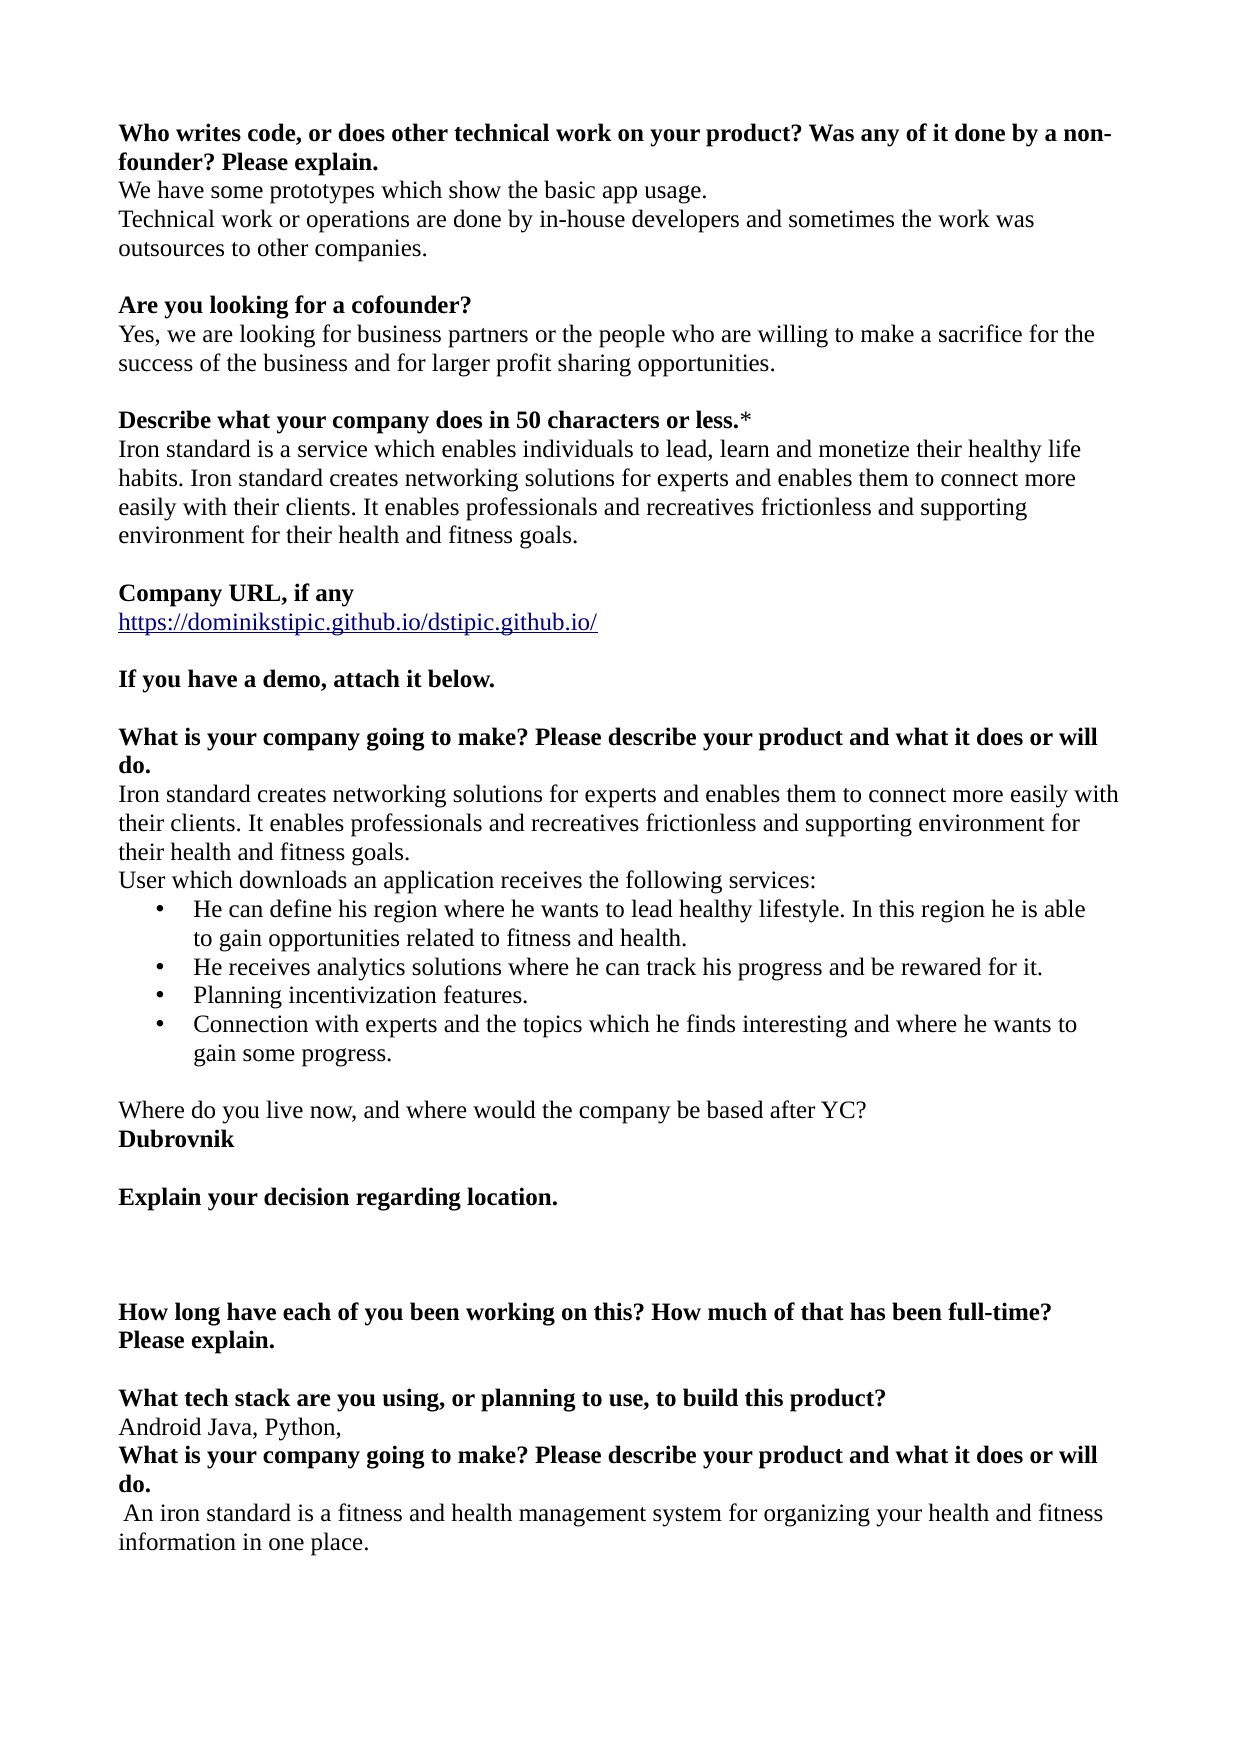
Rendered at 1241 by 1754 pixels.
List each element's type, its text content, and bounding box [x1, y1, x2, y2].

text We have some prototypes which show the basic app usage. [118, 176, 1122, 204]
text Are you looking for a cofounder? [118, 291, 1122, 319]
text Company URL, if any [118, 578, 1122, 607]
text Describe what your company does in 50 characters or less.* Iron standard is a service which enables individuals to lead, learn and monetize their healthy life habits. Iron standard creates networking solutions for experts and enables them to connect more easily with their clients. It enables professionals and recreatives frictionless and supporting environment for their health and fitness goals. [118, 406, 1122, 549]
text What is your company going to make? Please describe your product and what it does or will do. Iron standard creates networking solutions for experts and enables them to connect more easily with their clients. It enables professionals and recreatives frictionless and supporting environment for their health and fitness goals. [118, 722, 1122, 866]
list He receives analytics solutions where he can track his progress and be rewared for it. [156, 952, 1122, 981]
text An iron standard is a fitness and health management system for organizing your health and fitness information in one place. [118, 1498, 1122, 1556]
list Connection with experts and the topics which he finds interesting and where he wants to gain some progress. [156, 1009, 1122, 1067]
text What is your company going to make? Please describe your product and what it does or will do. [118, 1441, 1122, 1498]
text What tech stack are you using, or planning to use, to build this product? [118, 1383, 1122, 1412]
text Explain your decision regarding location. [118, 1182, 1122, 1211]
text If you have a demo, attach it below. [118, 664, 1122, 693]
text Technical work or operations are done by in-house developers and sometimes the work was outsources to other companies. [118, 204, 1122, 262]
text Who writes code, or does other technical work on your product? Was any of it done by a non-founder? Please explain. [118, 118, 1122, 176]
text Dubrovnik [118, 1124, 1122, 1153]
text How long have each of you been working on this? How much of that has been full-time? Please explain. [118, 1297, 1122, 1354]
list Planning incentivization features. [156, 981, 1122, 1009]
list He can define his region where he wants to lead healthy lifestyle. In this region he is able to gain opportunities related to fitness and health. [156, 894, 1122, 952]
text Yes, we are looking for business partners or the people who are willing to make a sacrifice for the success of the business and for larger profit sharing opportunities. [118, 319, 1122, 377]
text Android Java, Python, [118, 1412, 1122, 1441]
text Where do you live now, and where would the company be based after YC? [118, 1096, 1122, 1124]
text User which downloads an application receives the following services: [118, 866, 1122, 894]
text https://dominikstipic.github.io/dstipic.github.io/ [118, 607, 1122, 636]
